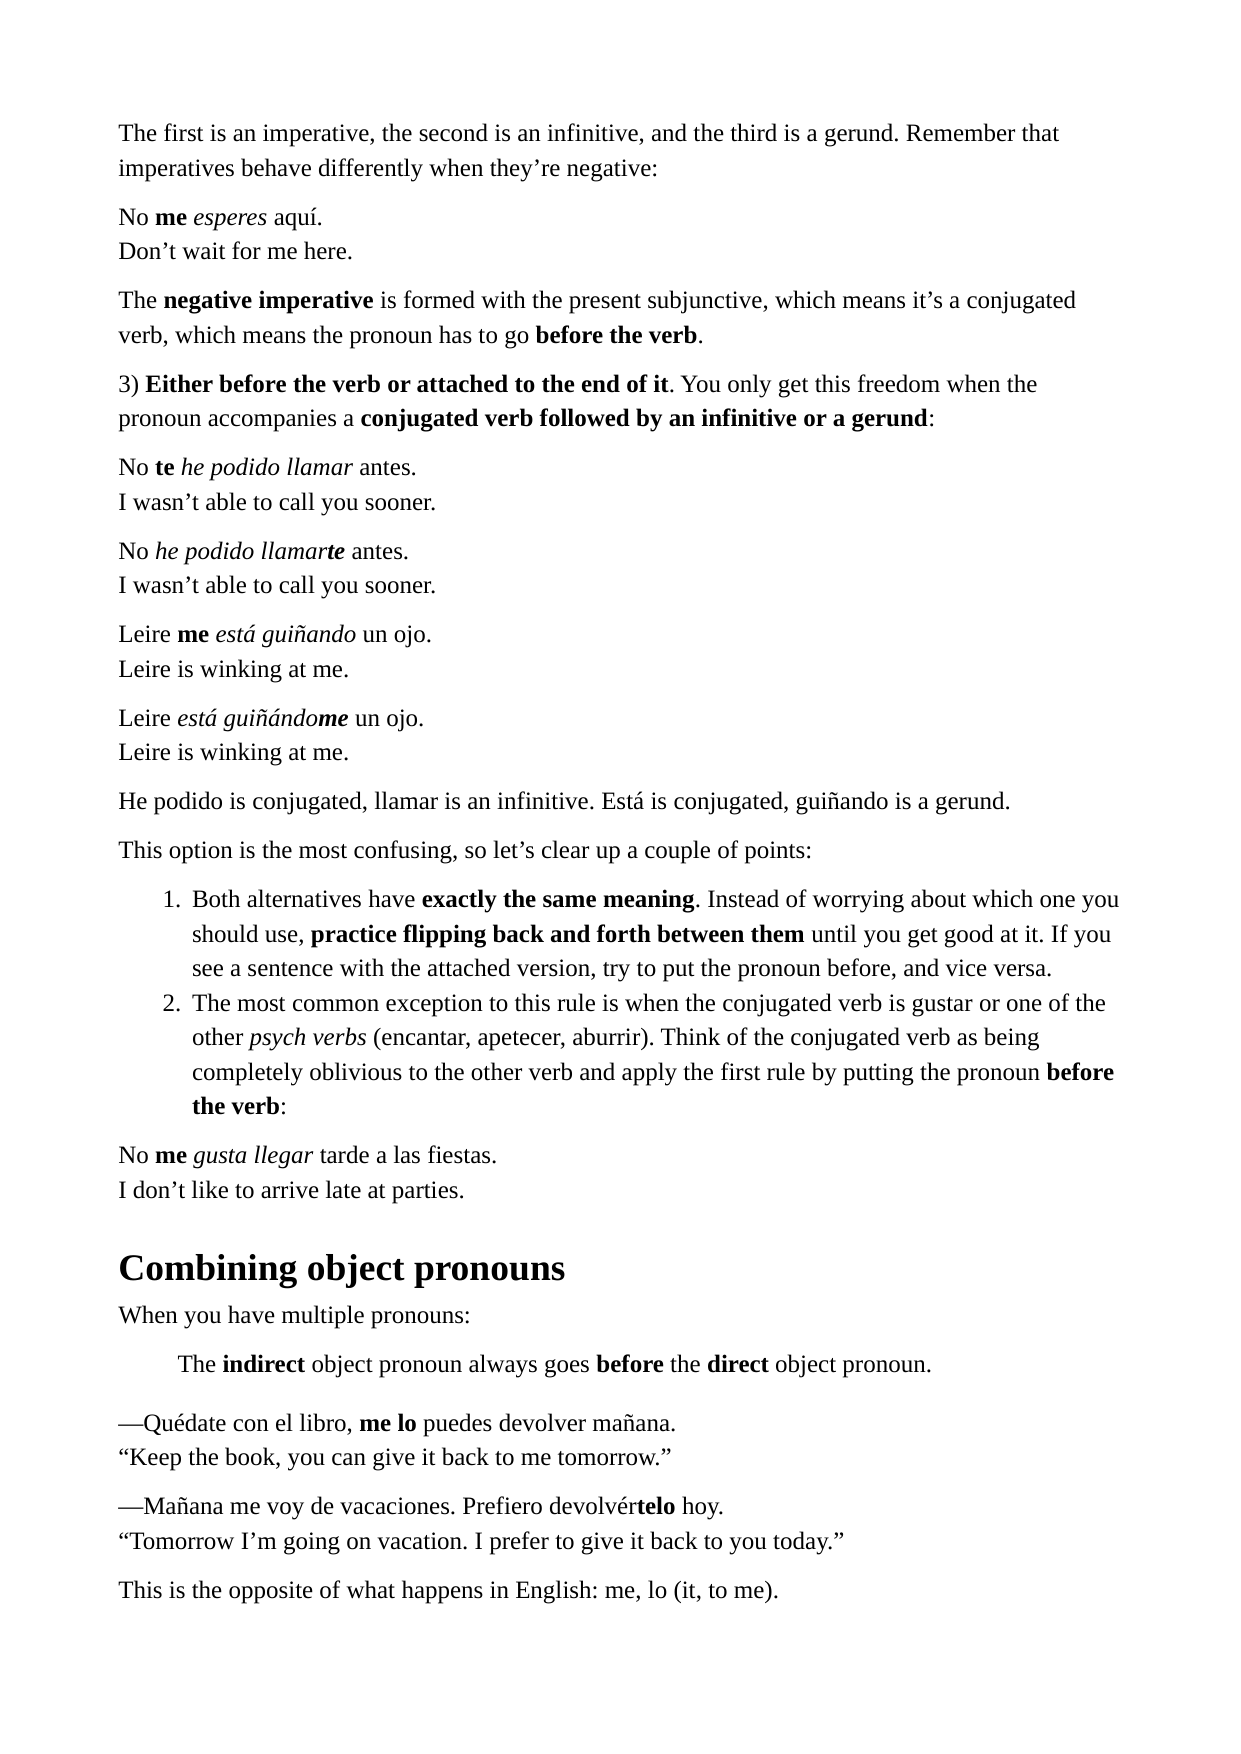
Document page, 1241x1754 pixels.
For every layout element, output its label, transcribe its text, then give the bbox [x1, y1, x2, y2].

text The indirect object pronoun always goes before the direct object pronoun. [177, 1349, 1063, 1378]
text The negative imperative is formed with the present subjunctive, which means it’s a conjugated verb, which means the pronoun has to go before the verb. [118, 285, 1122, 348]
subtitle Combining object pronouns [118, 1245, 1122, 1288]
text When you have multiple pronouns: [118, 1301, 1122, 1329]
text —Quédate con el libro, me lo puedes devolver mañana. “Keep the book, you can give it back to me tomorrow.” [118, 1408, 1122, 1471]
text He podido is conjugated, llamar is an infinitive. Está is conjugated, guiñando is a gerund. [118, 786, 1122, 815]
text No te he podido llamar antes. I wasn’t able to call you sooner. [118, 452, 1122, 516]
list The most common exception to this rule is when the conjugated verb is gustar or one of the other psych verbs (encantar, apetecer, aburrir). Think of the conjugated verb as being completely oblivious to the other verb and apply the first rule by putting the pronoun before the verb: [162, 988, 1122, 1120]
text The first is an imperative, the second is an infinitive, and the third is a gerund. Remember that imperatives behave differently when they’re negative: [118, 118, 1122, 181]
text No he podido llamarte antes. I wasn’t able to call you sooner. [118, 536, 1122, 599]
text This is the opposite of what happens in English: me, lo (it, to me). [118, 1575, 1122, 1604]
text No me gusta llegar tarde a las fiestas. I don’t like to arrive late at parties. [118, 1141, 1122, 1204]
text 3) Either before the verb or attached to the end of it. You only get this freedom when the pronoun accompanies a conjugated verb followed by an infinitive or a gerund: [118, 369, 1122, 432]
list Both alternatives have exactly the same meaning. Instead of worrying about which one you should use, practice flipping back and forth between them until you get good at it. If you see a sentence with the attached version, try to put the pronoun before, and vice versa. [162, 884, 1122, 982]
text No me esperes aquí. Don’t wait for me here. [118, 202, 1122, 265]
text Leire me está guiñando un ojo. Leire is winking at me. [118, 619, 1122, 683]
text Leire está guiñándome un ojo. Leire is winking at me. [118, 703, 1122, 766]
text —Mañana me voy de vacaciones. Prefiero devolvértelo hoy. “Tomorrow I’m going on vacation. I prefer to give it back to you today.” [118, 1491, 1122, 1554]
text This option is the most confusing, so let’s clear up a couple of points: [118, 836, 1122, 864]
